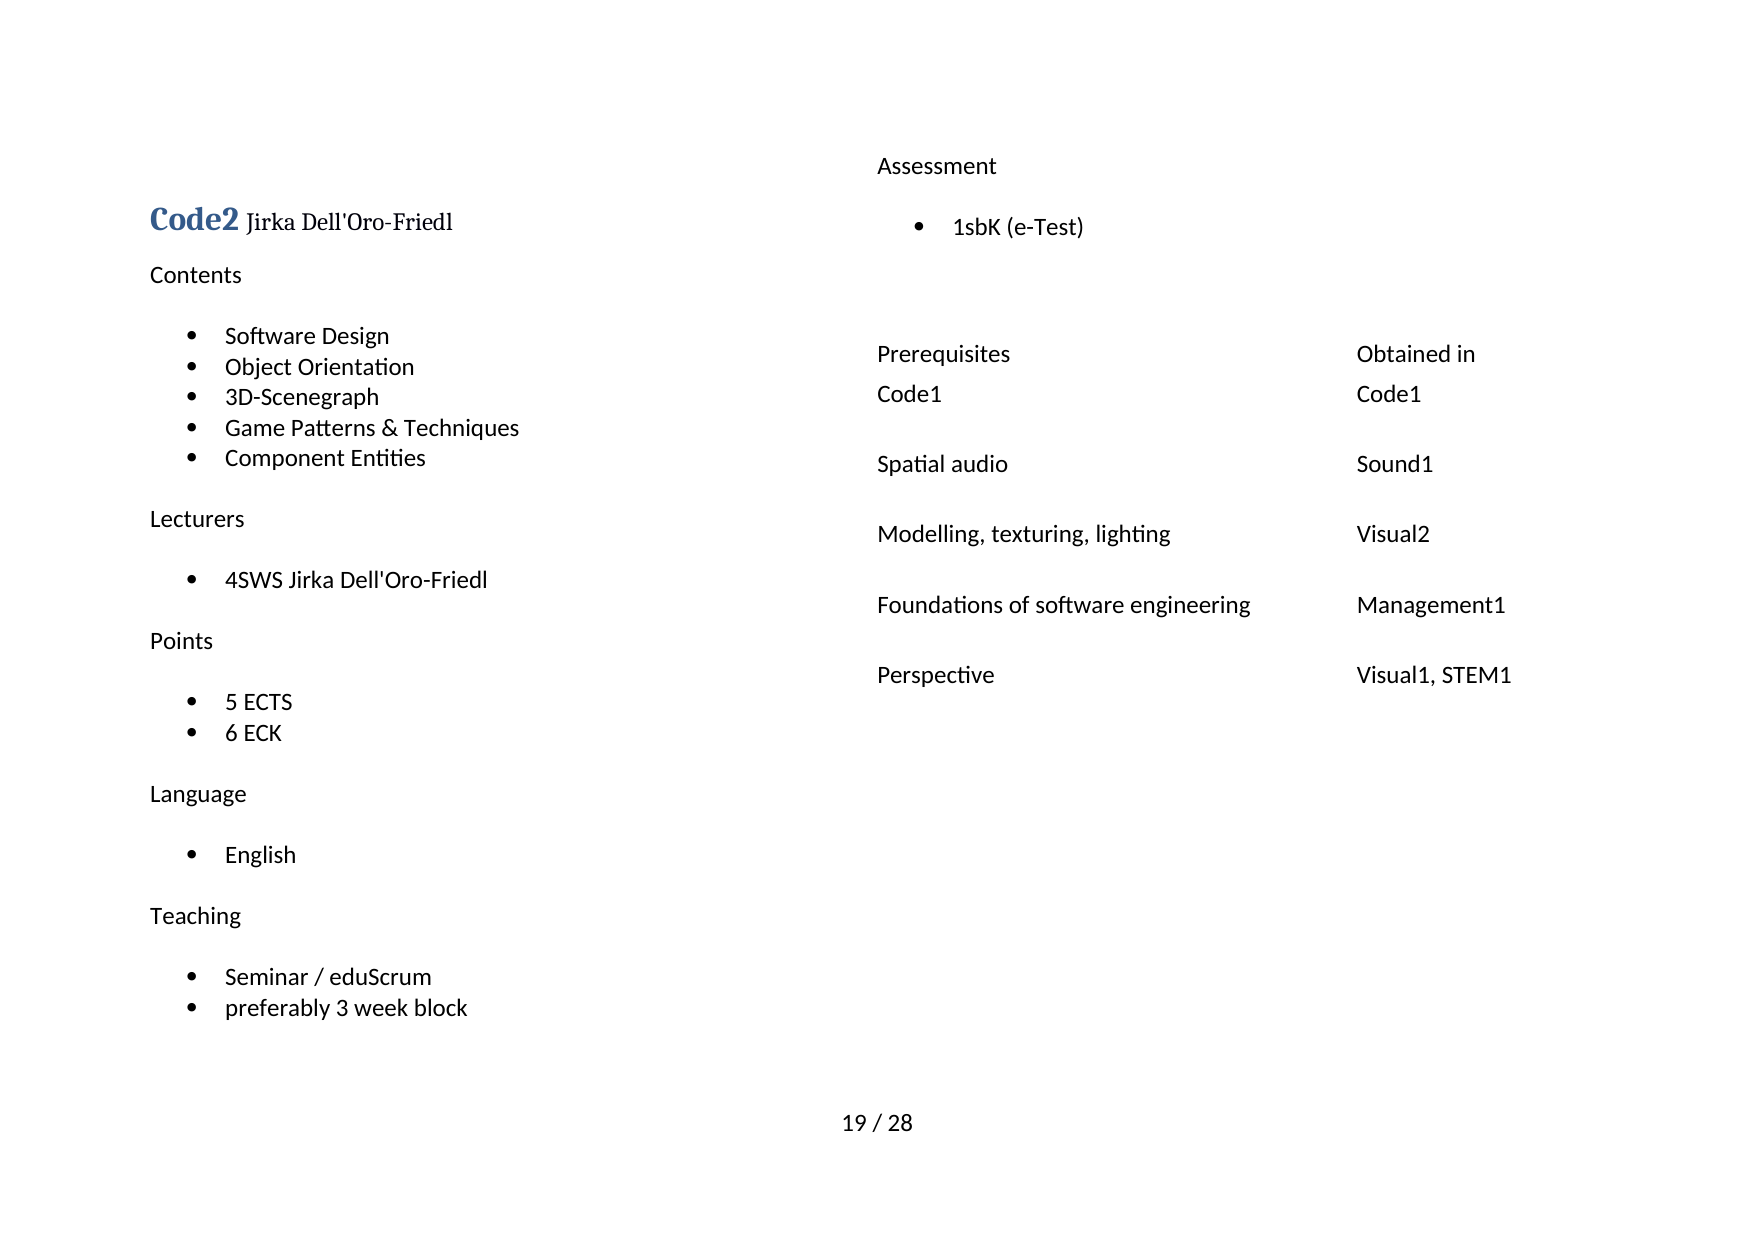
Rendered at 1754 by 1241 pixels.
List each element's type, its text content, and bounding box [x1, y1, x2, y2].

table_cell Modelling, texturing, lighting [877, 514, 1352, 584]
table_cell Code1 [877, 373, 1352, 443]
table_cell Perspective [877, 655, 1352, 725]
table_cell Visual2 [1352, 514, 1754, 584]
text Contents [150, 259, 877, 290]
list 5 ECTS [187, 686, 877, 717]
text Lecturers [150, 503, 877, 534]
list Game Patterns & Techniques [187, 412, 877, 442]
list Object Orientation [187, 351, 877, 381]
table_header Obtained in [1352, 333, 1754, 373]
list English [187, 839, 877, 869]
table_cell Code1 [1352, 373, 1754, 443]
table_cell Visual1, STEM1 [1352, 655, 1754, 725]
list 6 ECK [187, 717, 877, 747]
table_cell Foundations of software engineering [877, 584, 1352, 655]
list 4SWS Jirka Dell'Oro-Friedl [187, 564, 877, 595]
table_cell Sound1 [1352, 444, 1754, 514]
text Language [150, 778, 877, 808]
text Teaching [150, 900, 877, 931]
list 1sbK (e-Test) [914, 211, 1604, 242]
list Seminar / eduScrum [187, 961, 877, 992]
subtitle Code2 Jirka Dell'Oro-Friedl [150, 200, 877, 238]
text Points [150, 625, 877, 656]
list Software Design [187, 320, 877, 351]
text Assessment [877, 150, 1604, 181]
list 3D-Scenegraph [187, 381, 877, 412]
table_cell Spatial audio [877, 444, 1352, 514]
table_cell Management1 [1352, 584, 1754, 655]
list preferably 3 week block [187, 992, 877, 1022]
list Component Entities [187, 442, 877, 473]
table_header Prerequisites [877, 333, 1352, 373]
